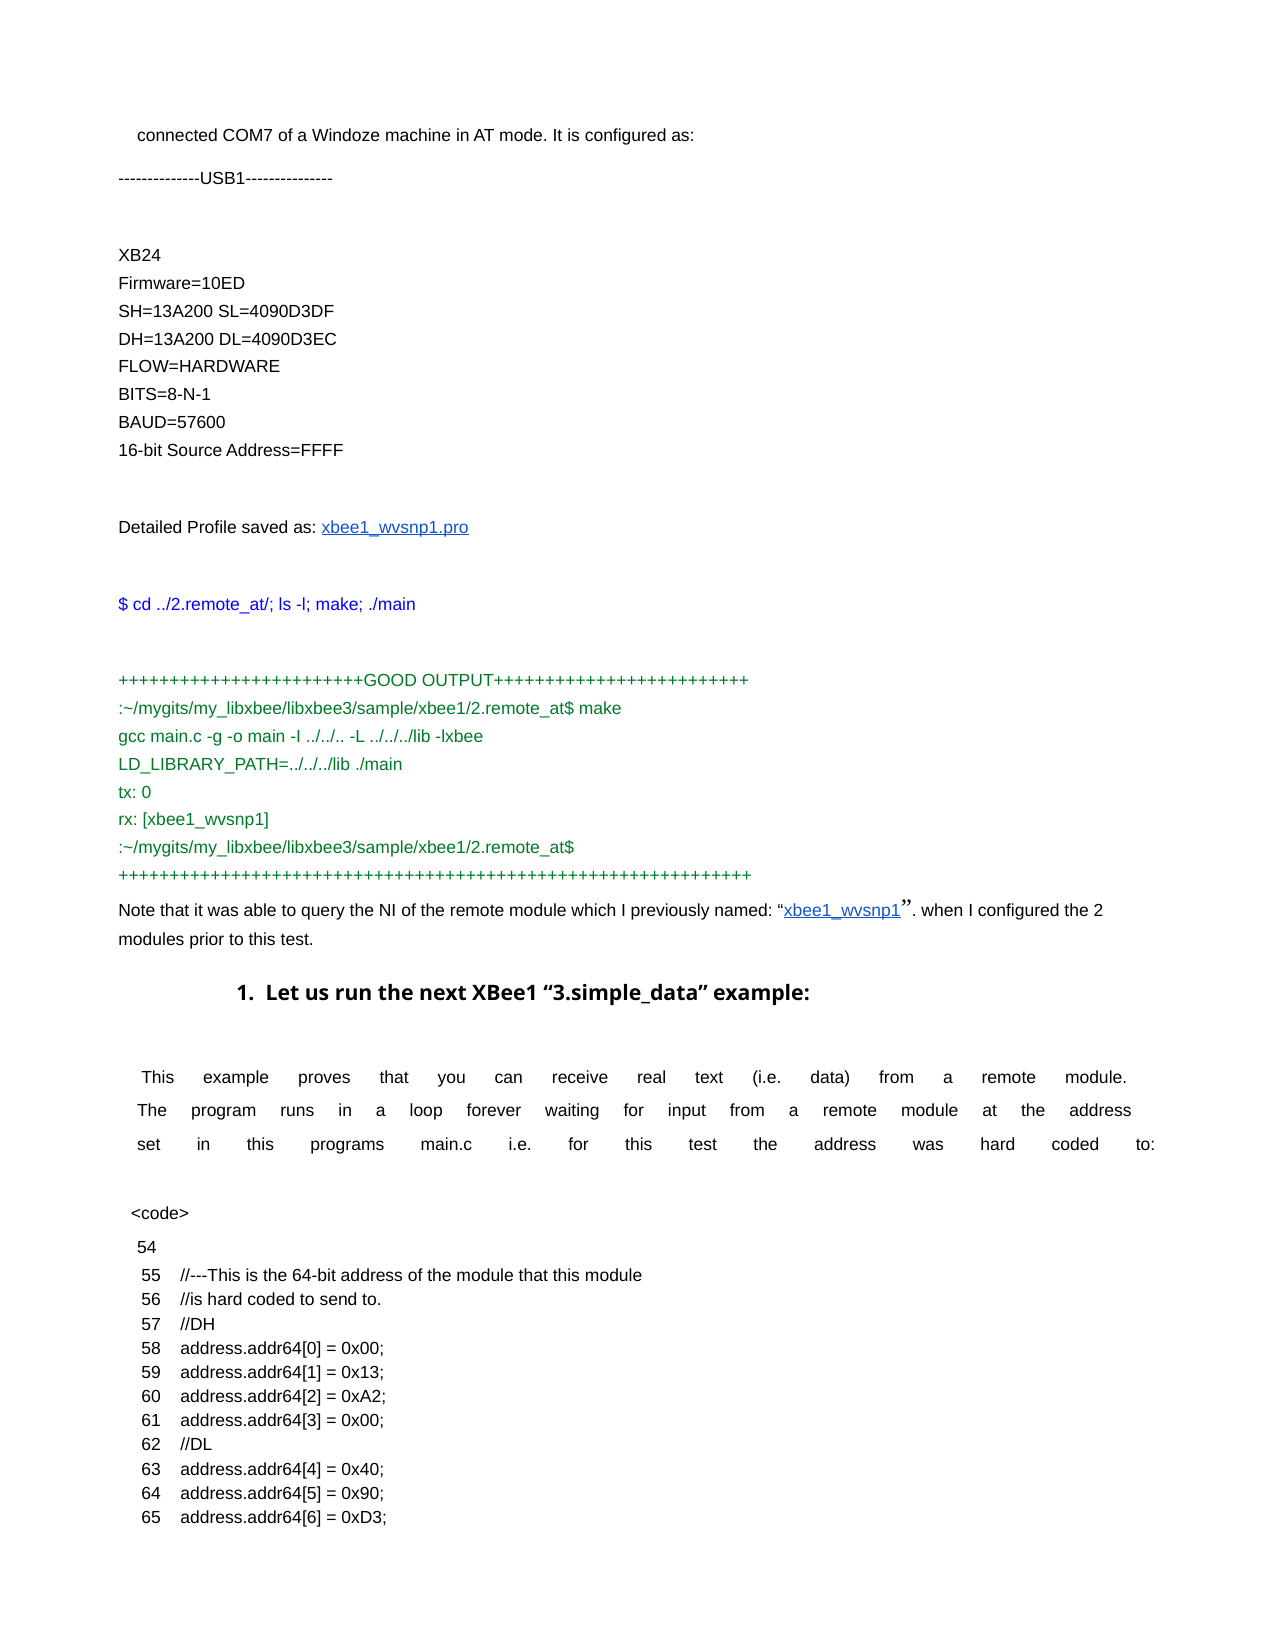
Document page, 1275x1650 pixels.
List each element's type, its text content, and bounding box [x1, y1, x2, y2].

text FLOW=HARDWARE [118, 356, 1157, 376]
text XB24 [118, 245, 1157, 265]
text 55 //---This is the 64-bit address of the module that this module [118, 1265, 1157, 1285]
text DH=13A200 DL=4090D3EC [118, 328, 1157, 349]
text LD_LIBRARY_PATH=../../../lib ./main [118, 754, 1157, 774]
text 65 address.addr64[6] = 0xD3; [118, 1507, 1157, 1527]
text 59 address.addr64[1] = 0x13; [118, 1362, 1157, 1382]
text 61 address.addr64[3] = 0x00; [118, 1410, 1157, 1430]
text Firmware=10ED [118, 273, 1157, 293]
text gcc main.c -g -o main -I ../../.. -L ../../../lib -lxbee [118, 726, 1157, 746]
text SH=13A200 SL=4090D3DF [118, 301, 1157, 321]
text 62 //DL [118, 1434, 1157, 1454]
text 56 //is hard coded to send to. [118, 1289, 1157, 1309]
text rx: [xbee1_wvsnp1] [118, 809, 1157, 829]
text This example proves that you can receive real text (i.e. data) from a remote module. The program runs in a loop forever waiting for input from a remote module at the address set in this programs main.c i.e. for this test the address was hard coded to: <code> 54 [118, 1067, 1157, 1259]
text connected COM7 of a Windoze machine in AT mode. It is configured as: [118, 118, 1157, 147]
text 16-bit Source Address=FFFF [118, 440, 1157, 460]
text BAUD=57600 [118, 412, 1157, 432]
text BITS=8-N-1 [118, 384, 1157, 404]
text ++++++++++++++++++++++++++++++++++++++++++++++++++++++++++++++ [118, 865, 1157, 885]
text :~/mygits/my_libxbee/libxbee3/sample/xbee1/2.remote_at$ make [118, 698, 1157, 718]
text $ cd ../2.remote_at/; ls -l; make; ./main [118, 593, 1157, 614]
subtitle Let us run the next XBee1 “3.simple_data” example: [236, 978, 1157, 1007]
text 57 //DH [118, 1313, 1157, 1334]
text 60 address.addr64[2] = 0xA2; [118, 1386, 1157, 1406]
text Note that it was able to query the NI of the remote module which I previously named: “xbee1_wvsnp1”. when I configured the 2 modules prior to this test. [118, 893, 1157, 949]
text 63 address.addr64[4] = 0x40; [118, 1458, 1157, 1479]
text Detailed Profile saved as: xbee1_wvsnp1.pro [118, 517, 1157, 537]
text ++++++++++++++++++++++++GOOD OUTPUT+++++++++++++++++++++++++ [118, 670, 1157, 691]
text 64 address.addr64[5] = 0x90; [118, 1483, 1157, 1503]
text :~/mygits/my_libxbee/libxbee3/sample/xbee1/2.remote_at$ [118, 837, 1157, 857]
text tx: 0 [118, 782, 1157, 802]
text --------------USB1--------------- [118, 168, 1157, 188]
text 58 address.addr64[0] = 0x00; [118, 1338, 1157, 1358]
